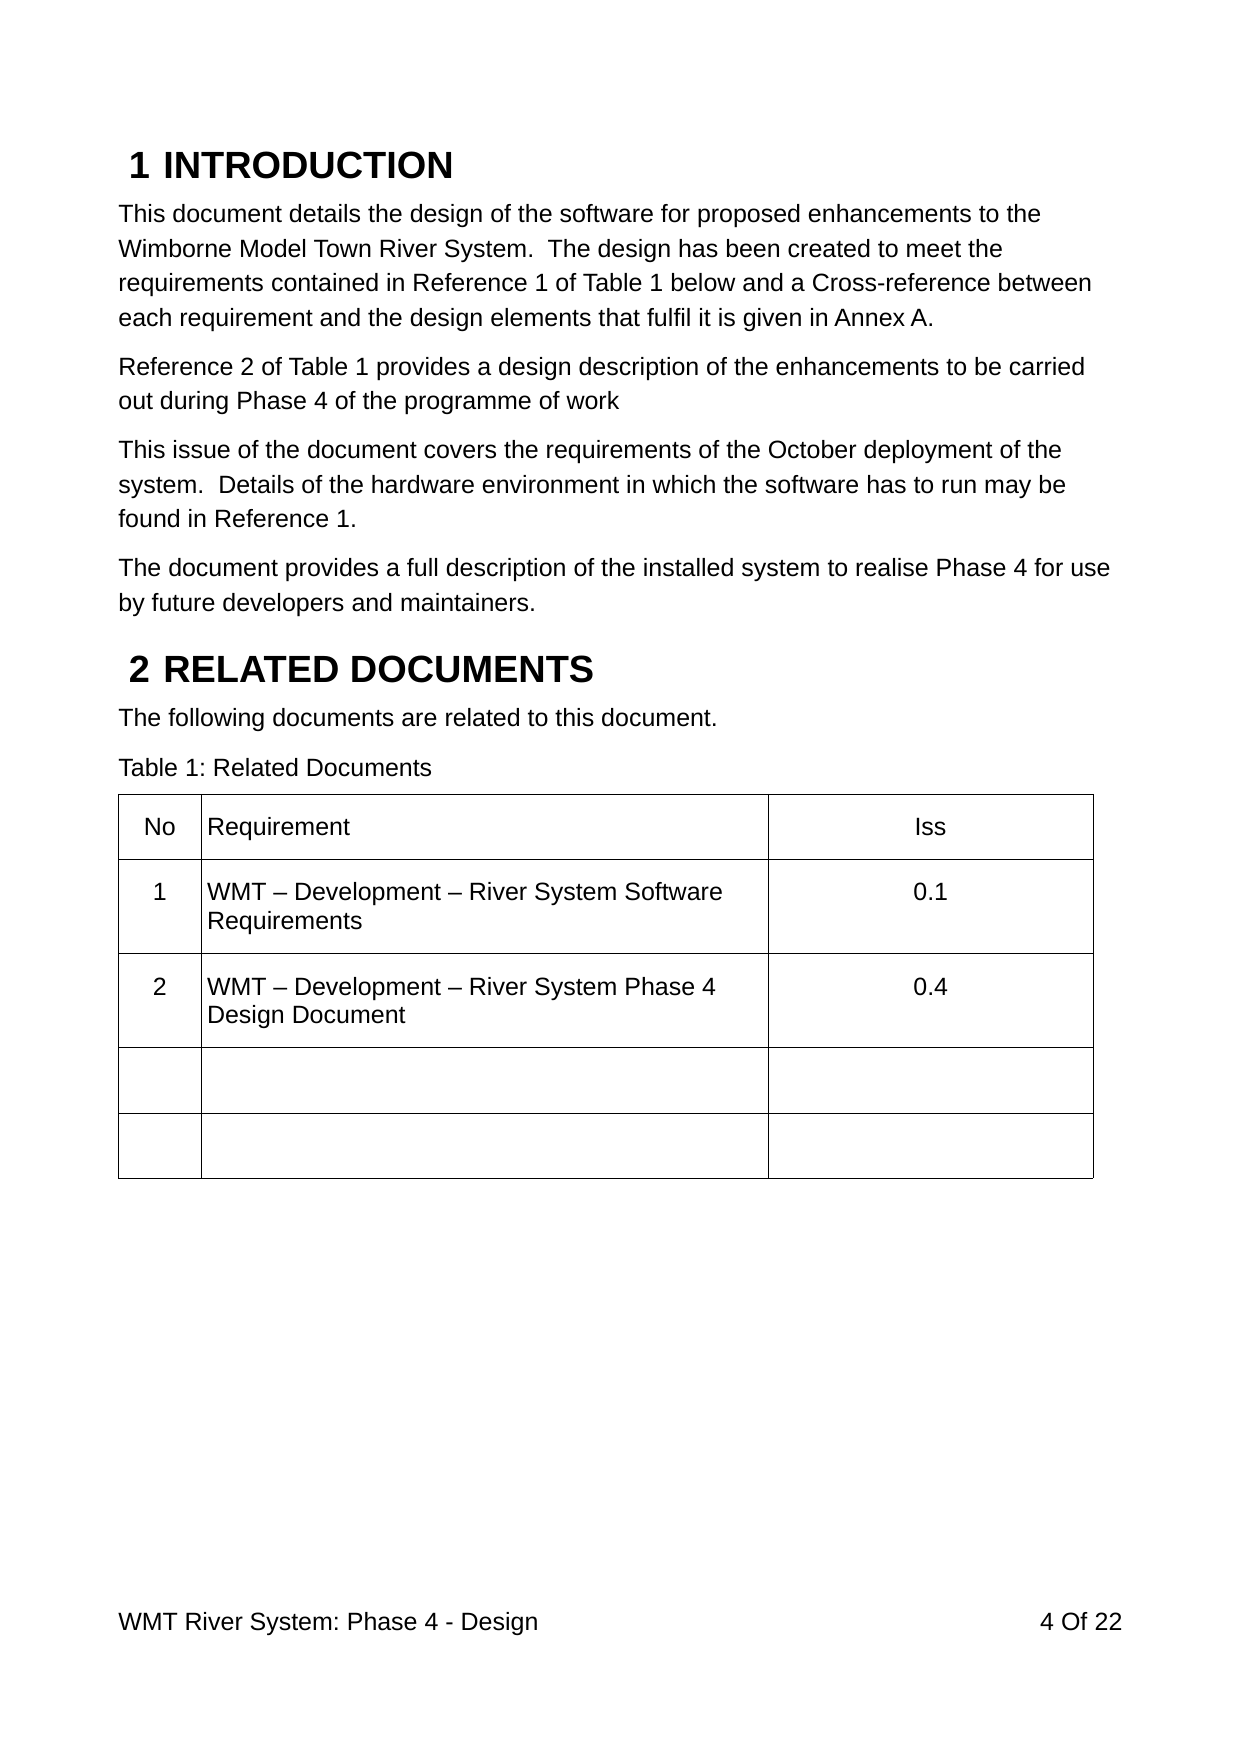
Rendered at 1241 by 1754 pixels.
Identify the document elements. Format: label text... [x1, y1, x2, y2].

table_cell [119, 1114, 201, 1178]
table_cell WMT – Development – River System Phase 4 Design Document [202, 954, 768, 1047]
table_cell WMT – Development – River System Software Requirements [202, 860, 768, 953]
table_header No [119, 795, 201, 859]
text Table 1: Related Documents [118, 752, 1122, 781]
text Reference 2 of Table 1 provides a design description of the enhancements to be carried out during Phase 4 of the programme of work [118, 352, 1122, 415]
table_header Requirement [202, 795, 768, 859]
table_cell 0.4 [769, 954, 1093, 1047]
subtitle INTRODUCTION [118, 143, 1122, 187]
table_cell [119, 1048, 201, 1112]
subtitle RELATED DOCUMENTS [118, 647, 1122, 691]
table_cell 1 [119, 860, 201, 953]
text This document details the design of the software for proposed enhancements to the Wimborne Model Town River System. The design has been created to meet the requirements contained in Reference 1 of Table 1 below and a Cross-reference between each requirement and the design elements that fulfil it is given in Annex A. [118, 199, 1122, 331]
text This issue of the document covers the requirements of the October deployment of the system. Details of the hardware environment in which the software has to run may be found in Reference 1. [118, 435, 1122, 533]
table_cell [202, 1114, 768, 1178]
table_cell 2 [119, 954, 201, 1047]
table_cell [769, 1048, 1093, 1112]
text The document provides a full description of the installed system to realise Phase 4 for use by future developers and maintainers. [118, 553, 1122, 617]
table_cell [202, 1048, 768, 1112]
text The following documents are related to this document. [118, 703, 1122, 732]
table_cell 0.1 [769, 860, 1093, 953]
table_header Iss [769, 795, 1093, 859]
table_cell [769, 1114, 1093, 1178]
